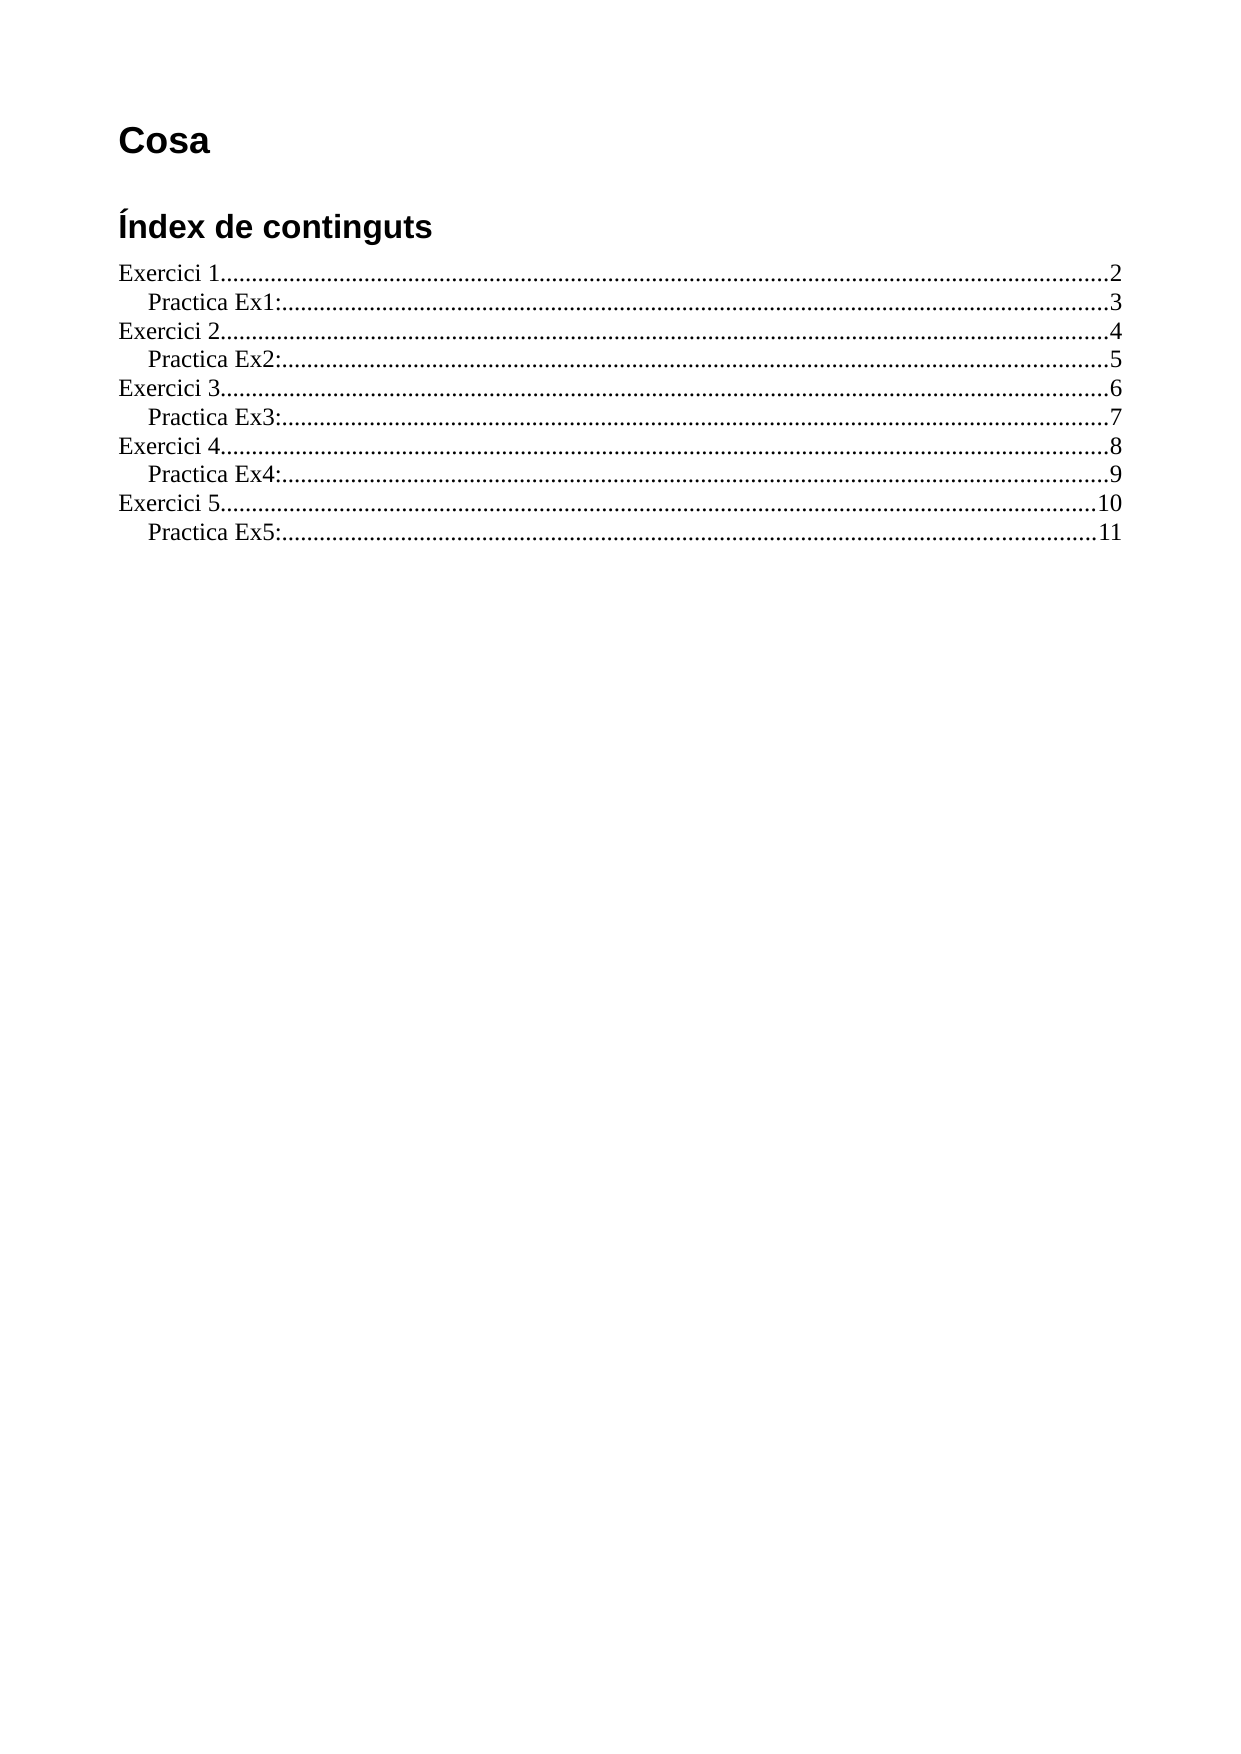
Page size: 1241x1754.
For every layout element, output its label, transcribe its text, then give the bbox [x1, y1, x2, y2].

text Exercici 3 6 [118, 373, 1122, 402]
text Practica Ex4: 9 [148, 459, 1122, 488]
text Practica Ex5: 11 [148, 517, 1122, 546]
text Exercici 4 8 [118, 431, 1122, 459]
text Exercici 2 4 [118, 316, 1122, 344]
text Exercici 5 10 [118, 488, 1122, 517]
text Practica Ex3: 7 [148, 402, 1122, 431]
text Practica Ex2: 5 [148, 344, 1122, 373]
subtitle Índex de continguts [118, 207, 1122, 246]
text Cosa [118, 118, 1122, 161]
text Practica Ex1: 3 [148, 287, 1122, 316]
text Exercici 1 2 [118, 258, 1122, 287]
